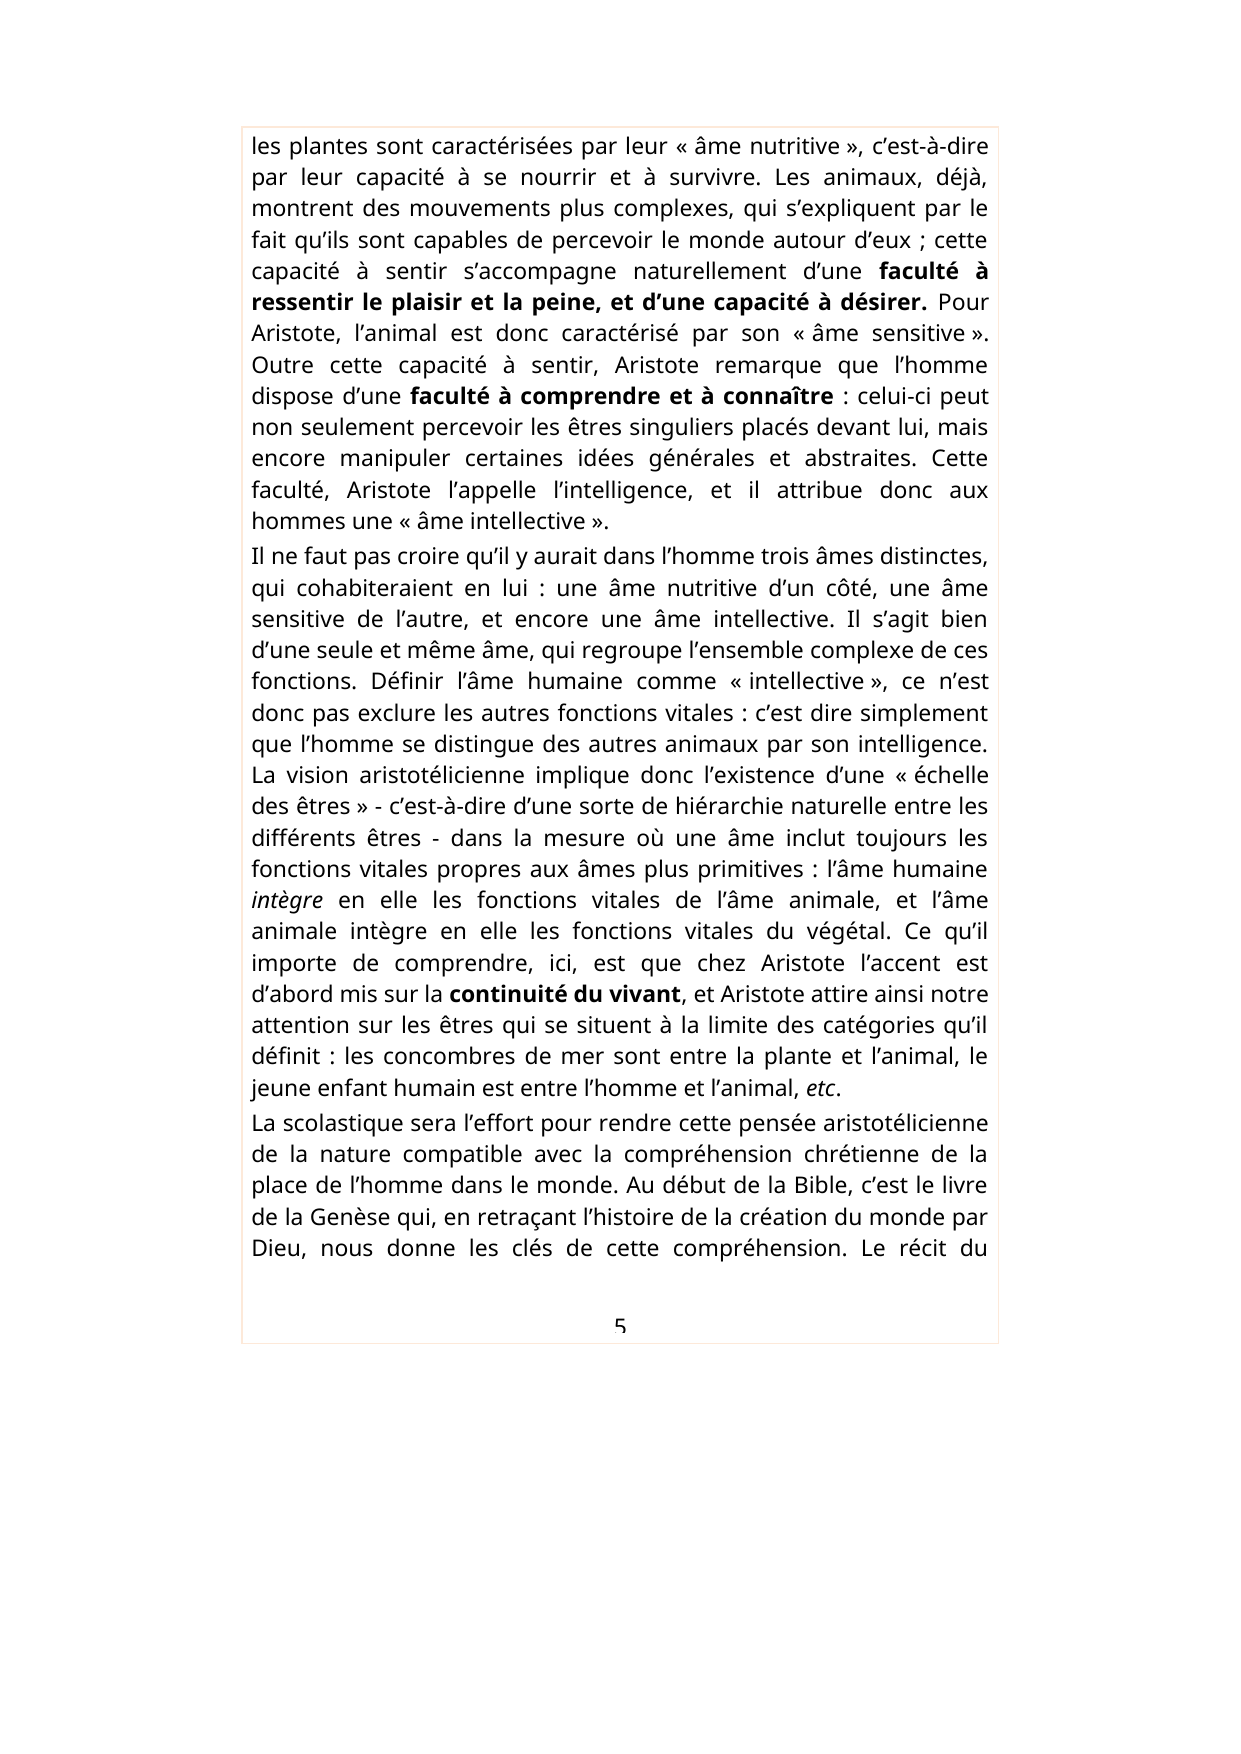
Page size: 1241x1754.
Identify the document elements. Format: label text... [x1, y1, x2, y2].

text La scolastique sera l’effort pour rendre cette pensée aristotélicienne de la nature compatible avec la compréhension chrétienne de la place de l’homme dans le monde. Au début de la Bible, c’est le livre de la Genèse qui, en retraçant l’histoire de la création du monde par Dieu, nous donne les clés de cette compréhension. Le récit du [251, 1107, 989, 1263]
text les plantes sont caractérisées par leur « âme nutritive », c’est-à-dire par leur capacité à se nourrir et à survivre. Les animaux, déjà, montrent des mouvements plus complexes, qui s’expliquent par le fait qu’ils sont capables de percevoir le monde autour d’eux ; cette capacité à sentir s’accompagne naturellement d’une faculté à ressentir le plaisir et la peine, et d’une capacité à désirer. Pour Aristote, l’animal est donc caractérisé par son « âme sensitive ». Outre cette capacité à sentir, Aristote remarque que l’homme dispose d’une faculté à comprendre et à connaître : celui-ci peut non seulement percevoir les êtres singuliers placés devant lui, mais encore manipuler certaines idées générales et abstraites. Cette faculté, Aristote l’appelle l’intelligence, et il attribue donc aux hommes une « âme intellective ». [251, 130, 989, 536]
text Il ne faut pas croire qu’il y aurait dans l’homme trois âmes distinctes, qui cohabiteraient en lui : une âme nutritive d’un côté, une âme sensitive de l’autre, et encore une âme intellective. Il s’agit bien d’une seule et même âme, qui regroupe l’ensemble complexe de ces fonctions. Définir l’âme humaine comme « intellective », ce n’est donc pas exclure les autres fonctions vitales : c’est dire simplement que l’homme se distingue des autres animaux par son intelligence. La vision aristotélicienne implique donc l’existence d’une « échelle des êtres » - c’est-à-dire d’une sorte de hiérarchie naturelle entre les différents êtres - dans la mesure où une âme inclut toujours les fonctions vitales propres aux âmes plus primitives : l’âme humaine intègre en elle les fonctions vitales de l’âme animale, et l’âme animale intègre en elle les fonctions vitales du végétal. Ce qu’il importe de comprendre, ici, est que chez Aristote l’accent est d’abord mis sur la continuité du vivant, et Aristote attire ainsi notre attention sur les êtres qui se situent à la limite des catégories qu’il définit : les concombres de mer sont entre la plante et l’animal, le jeune enfant humain est entre l’homme et l’animal, etc. [251, 540, 989, 1103]
